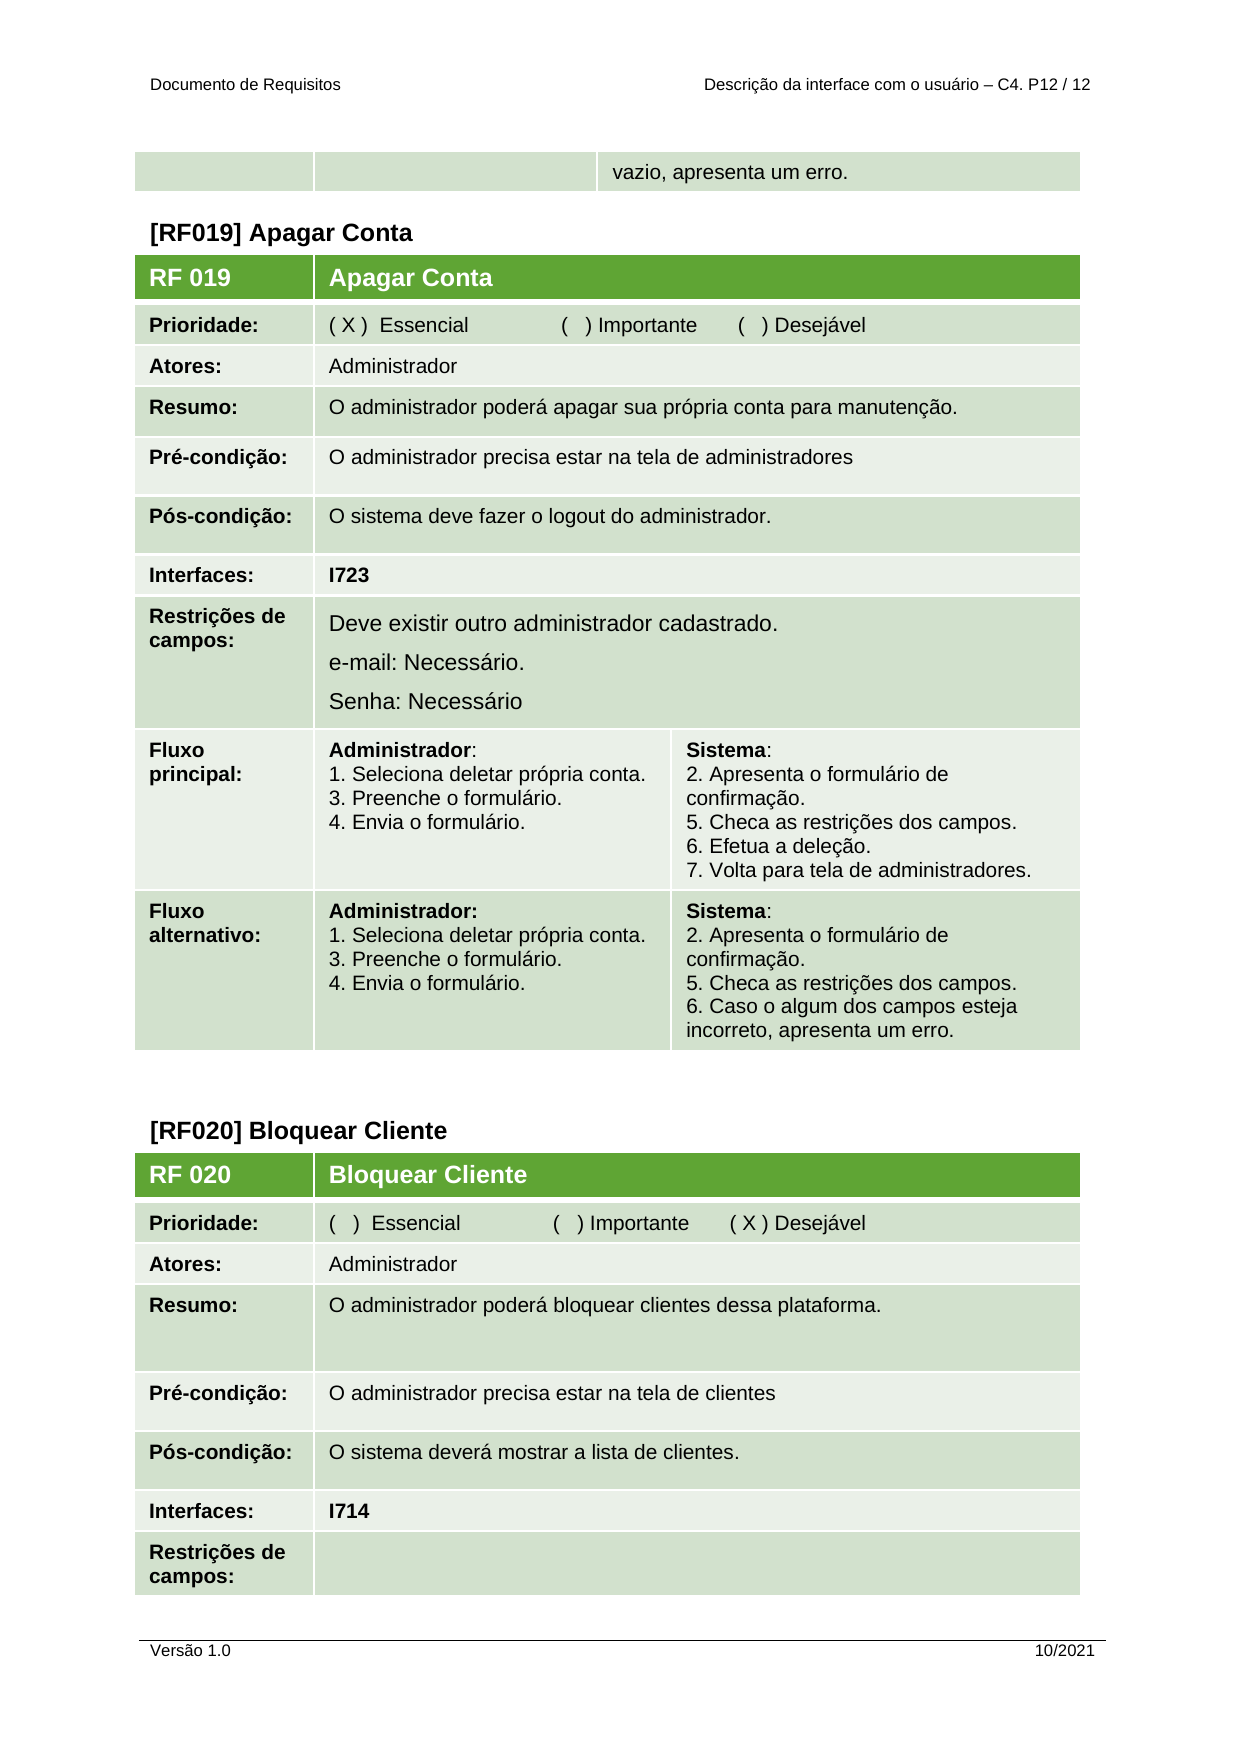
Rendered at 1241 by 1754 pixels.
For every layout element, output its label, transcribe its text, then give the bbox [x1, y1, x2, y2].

table_cell Prioridade: [135, 305, 313, 344]
table_cell Sistema: 2. Apresenta o formulário de confirmação. 5. Checa as restrições dos campos. 6. Caso o algum dos campos esteja incorreto, apresenta um erro. [672, 891, 1080, 1050]
table_cell Administrador: 1. Seleciona deletar própria conta. 3. Preenche o formulário. 4. Envia o formulário. [315, 891, 670, 1050]
table_cell Resumo: [135, 387, 313, 436]
table_cell Interfaces: [135, 1491, 313, 1530]
table_cell Deve existir outro administrador cadastrado. e-mail: Necessário. Senha: Necessário [315, 597, 1080, 728]
table_cell Pós-condição: [135, 497, 313, 553]
table_cell vazio, apresenta um erro. [598, 152, 1080, 191]
table_cell [315, 1532, 1080, 1595]
table_cell Restrições de campos: [135, 1532, 313, 1595]
table_header RF 019 [135, 255, 313, 299]
table_cell O sistema deverá mostrar a lista de clientes. [315, 1432, 1080, 1489]
table_cell Interfaces: [135, 556, 313, 594]
table_cell ( ) Essencial ( ) Importante ( X ) Desejável [315, 1203, 1080, 1242]
table_cell Restrições de campos: [135, 597, 313, 728]
table_cell Atores: [135, 1244, 313, 1283]
table_cell Administrador [315, 1244, 1080, 1283]
subtitle [RF019] Apagar Conta [150, 218, 1090, 247]
table_cell [315, 152, 596, 191]
table_cell Prioridade: [135, 1203, 313, 1242]
table_cell O administrador precisa estar na tela de clientes [315, 1373, 1080, 1430]
table_cell Fluxo principal: [135, 730, 313, 889]
table_cell [135, 152, 313, 191]
table_cell ( X ) Essencial ( ) Importante ( ) Desejável [315, 305, 1080, 344]
table_cell I714 [315, 1491, 1080, 1530]
table_cell Fluxo alternativo: [135, 891, 313, 1050]
table_header RF 020 [135, 1153, 313, 1197]
table_cell Pré-condição: [135, 438, 313, 494]
table_header Apagar Conta [315, 255, 1080, 299]
table_cell O administrador poderá bloquear clientes dessa plataforma. [315, 1285, 1080, 1371]
table_cell I723 [315, 556, 1080, 594]
table_header Bloquear Cliente [315, 1153, 1080, 1197]
table_cell O sistema deve fazer o logout do administrador. [315, 497, 1080, 553]
subtitle [RF020] Bloquear Cliente [150, 1116, 1090, 1144]
table_cell Atores: [135, 346, 313, 385]
table_cell Administrador [315, 346, 1080, 385]
table_cell O administrador poderá apagar sua própria conta para manutenção. [315, 387, 1080, 436]
table_cell Pós-condição: [135, 1432, 313, 1489]
table_cell O administrador precisa estar na tela de administradores [315, 438, 1080, 494]
table_cell Administrador: 1. Seleciona deletar própria conta. 3. Preenche o formulário. 4. Envia o formulário. [315, 730, 670, 889]
table_cell Pré-condição: [135, 1373, 313, 1430]
table_cell Sistema: 2. Apresenta o formulário de confirmação. 5. Checa as restrições dos campos. 6. Efetua a deleção. 7. Volta para tela de administradores. [672, 730, 1080, 889]
table_cell Resumo: [135, 1285, 313, 1371]
